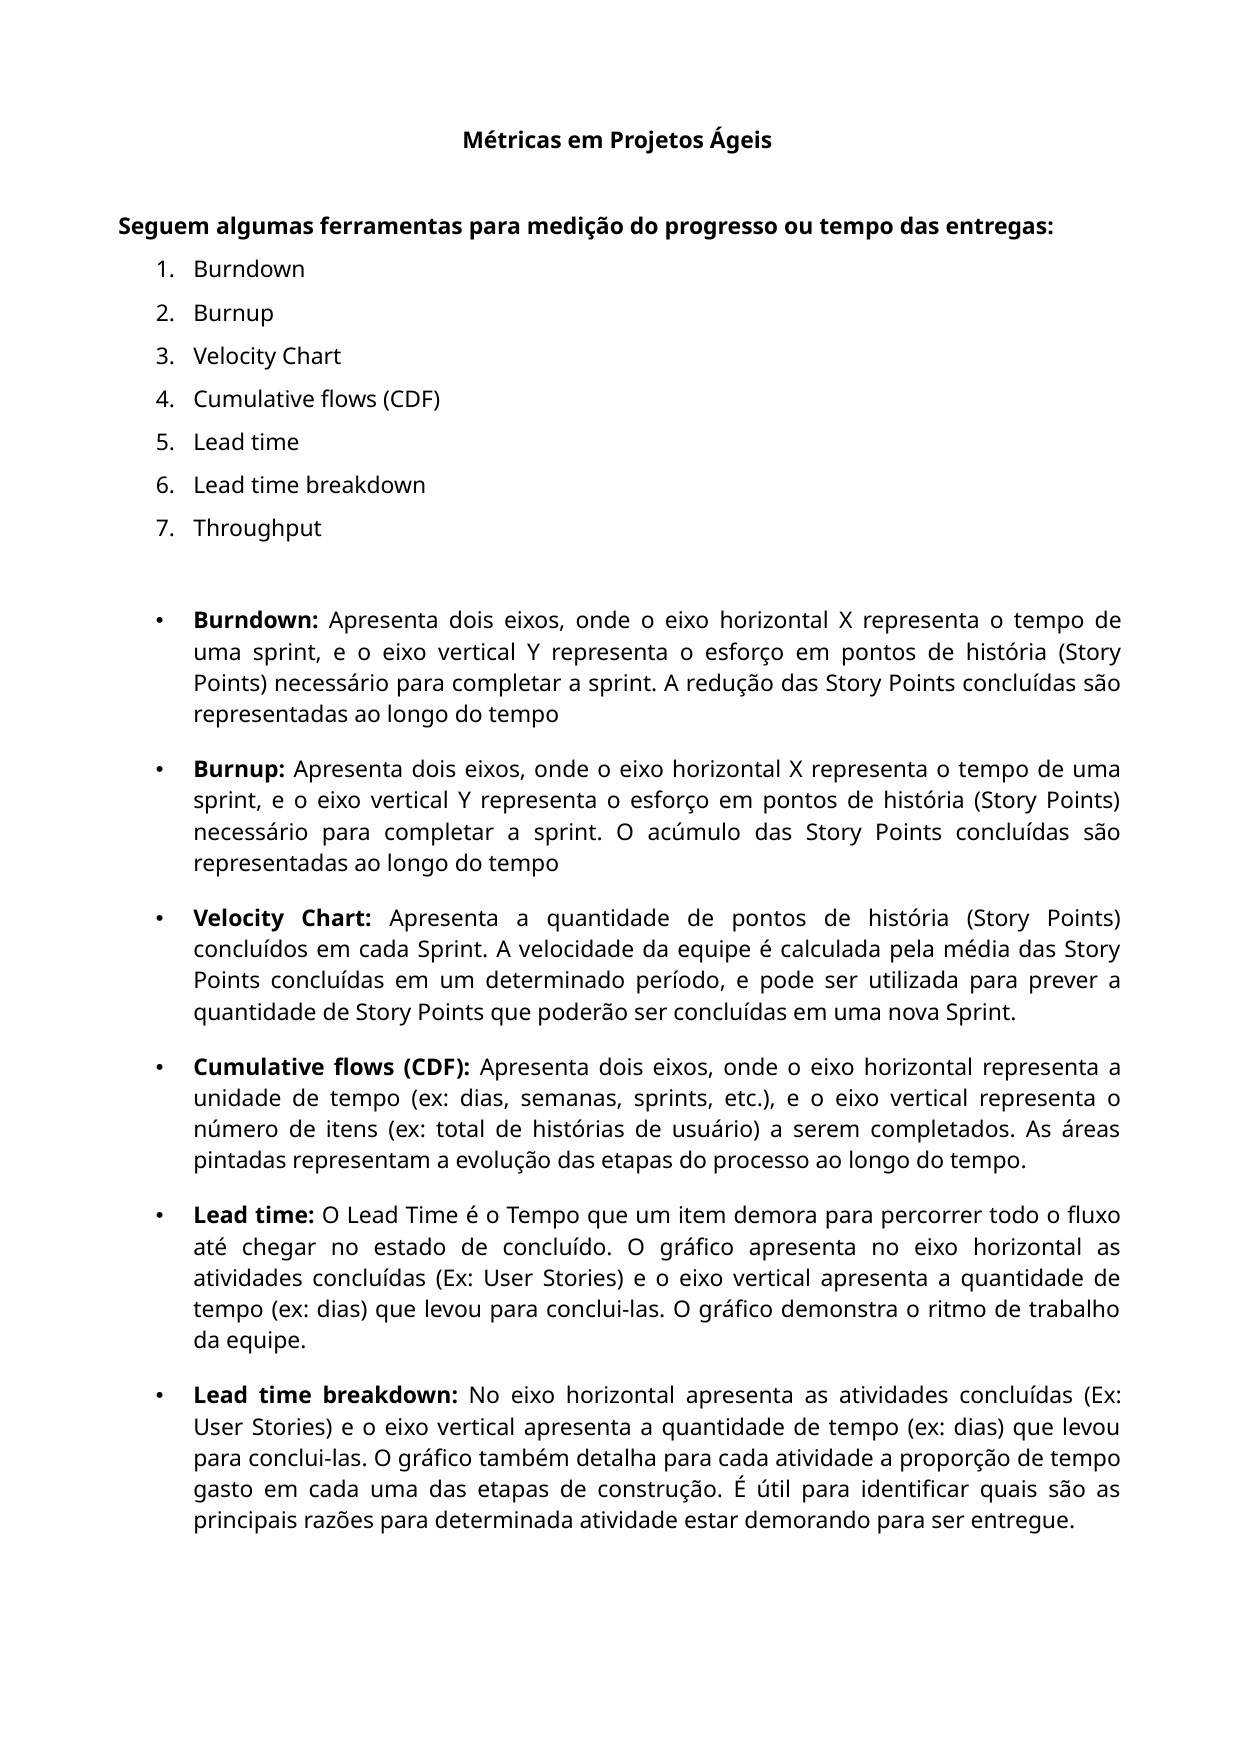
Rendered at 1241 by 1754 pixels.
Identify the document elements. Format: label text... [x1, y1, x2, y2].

list Burnup: Apresenta dois eixos, onde o eixo horizontal X representa o tempo de uma sprint, e o eixo vertical Y representa o esforço em pontos de história (Story Points) necessário para completar a sprint. O acúmulo das Story Points concluídas são representadas ao longo do tempo [156, 753, 1122, 878]
list Cumulative flows (CDF) [156, 383, 1122, 414]
list Burnup [156, 297, 1122, 328]
list Throughput [156, 512, 1122, 543]
list Cumulative flows (CDF): Apresenta dois eixos, onde o eixo horizontal representa a unidade de tempo (ex: dias, semanas, sprints, etc.), e o eixo vertical representa o número de itens (ex: total de histórias de usuário) a serem completados. As áreas pintadas representam a evolução das etapas do processo ao longo do tempo. [156, 1051, 1122, 1176]
list Lead time breakdown: No eixo horizontal apresenta as atividades concluídas (Ex: User Stories) e o eixo vertical apresenta a quantidade de tempo (ex: dias) que levou para conclui-las. O gráfico também detalha para cada atividade a proporção de tempo gasto em cada uma das etapas de construção. É útil para identificar quais são as principais razões para determinada atividade estar demorando para ser entregue. [156, 1379, 1122, 1536]
list Lead time: O Lead Time é o Tempo que um item demora para percorrer todo o fluxo até chegar no estado de concluído. O gráfico apresenta no eixo horizontal as atividades concluídas (Ex: User Stories) e o eixo vertical apresenta a quantidade de tempo (ex: dias) que levou para conclui-las. O gráfico demonstra o ritmo de trabalho da equipe. [156, 1199, 1122, 1356]
list Velocity Chart [156, 340, 1122, 371]
list Lead time [156, 426, 1122, 457]
text Seguem algumas ferramentas para medição do progresso ou tempo das entregas: [118, 210, 1122, 242]
list Velocity Chart: Apresenta a quantidade de pontos de história (Story Points) concluídos em cada Sprint. A velocidade da equipe é calculada pela média das Story Points concluídas em um determinado período, e pode ser utilizada para prever a quantidade de Story Points que poderão ser concluídas em uma nova Sprint. [156, 902, 1122, 1027]
list Lead time breakdown [156, 469, 1122, 500]
list Burndown: Apresenta dois eixos, onde o eixo horizontal X representa o tempo de uma sprint, e o eixo vertical Y representa o esforço em pontos de história (Story Points) necessário para completar a sprint. A redução das Story Points concluídas são representadas ao longo do tempo [156, 604, 1122, 729]
list Burndown [156, 253, 1122, 285]
text Métricas em Projetos Ágeis [118, 124, 1122, 155]
